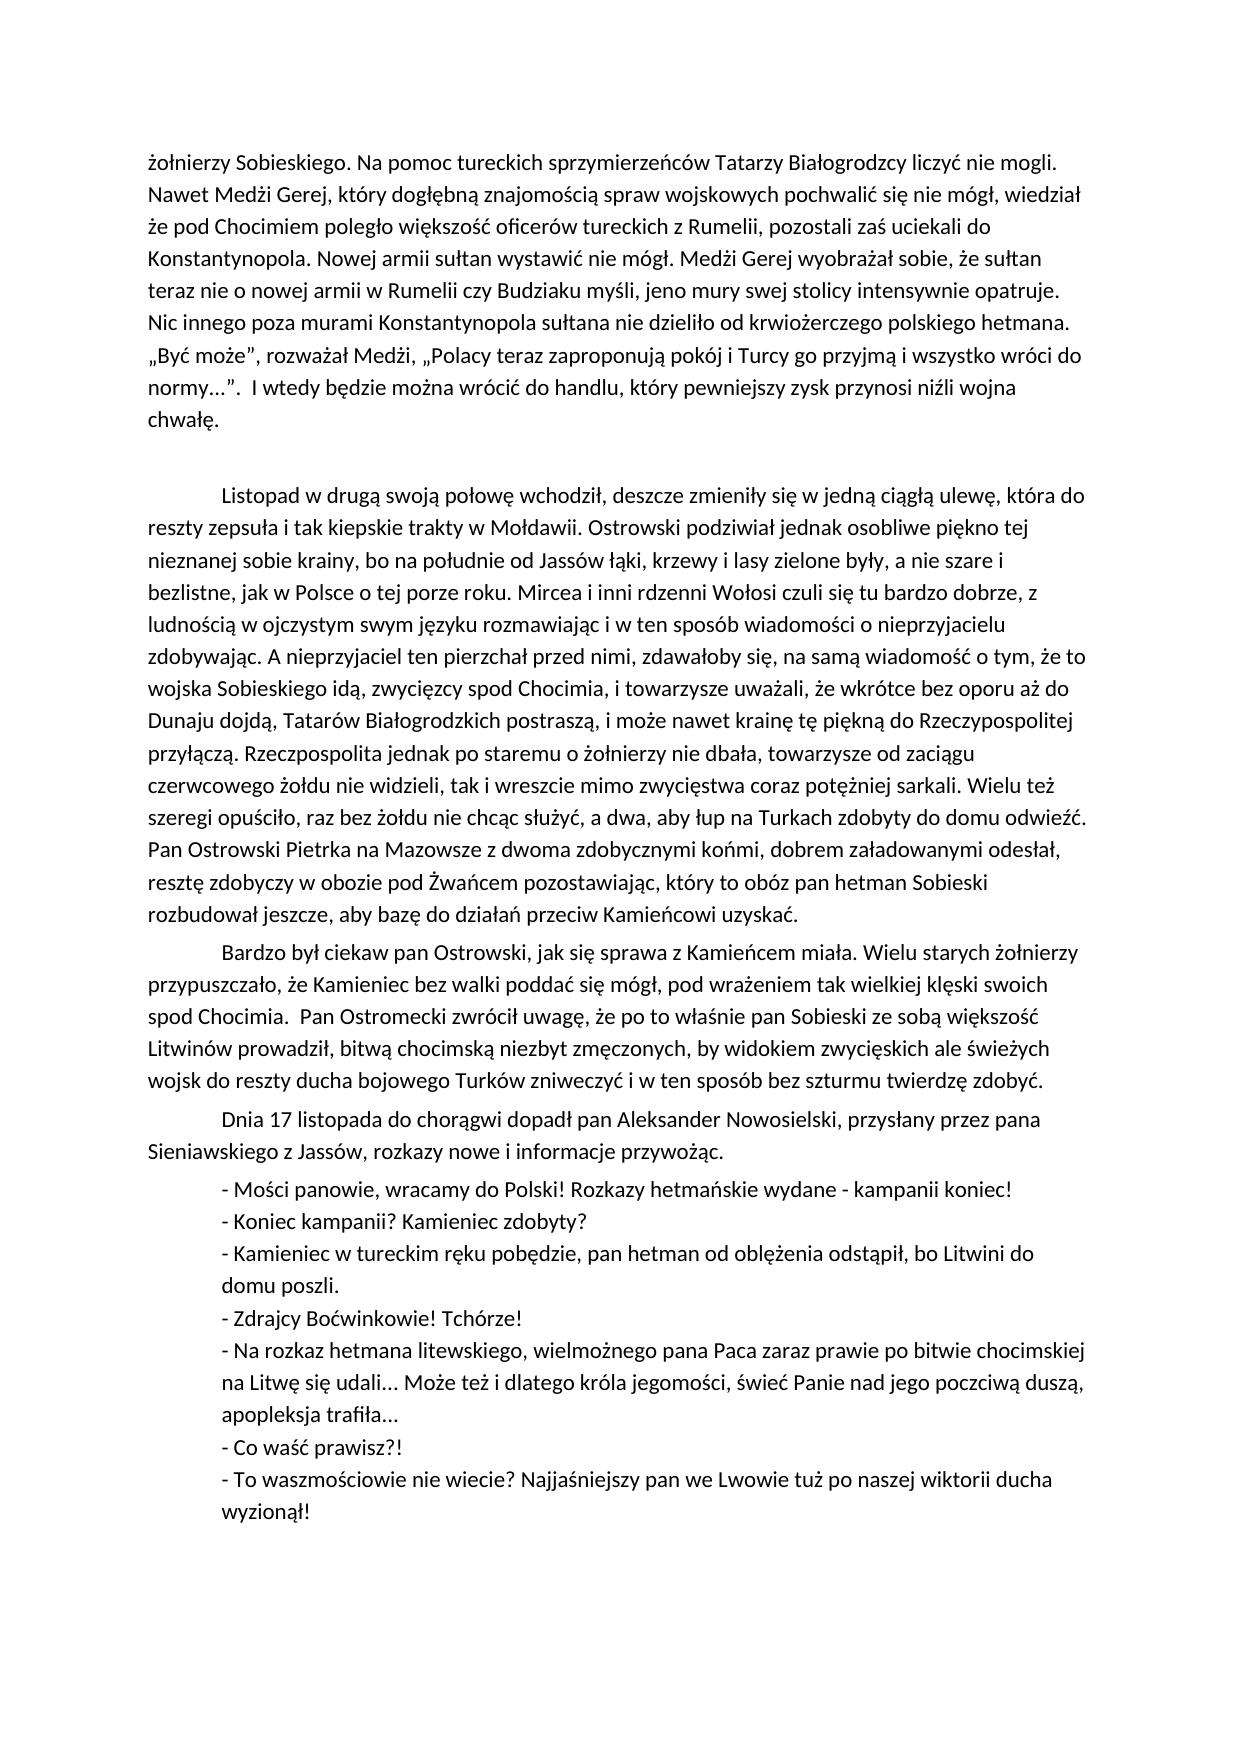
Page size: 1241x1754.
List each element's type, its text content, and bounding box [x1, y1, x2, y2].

text - Zdrajcy Boćwinkowie! Tchórze! [221, 1304, 1093, 1332]
text żołnierzy Sobieskiego. Na pomoc tureckich sprzymierzeńców Tatarzy Białogrodzcy liczyć nie mogli. Nawet Medżi Gerej, który dogłębną znajomością spraw wojskowych pochwalić się nie mógł, wiedział że pod Chocimiem poległo większość oficerów tureckich z Rumelii, pozostali zaś uciekali do Konstantynopola. Nowej armii sułtan wystawić nie mógł. Medżi Gerej wyobrażał sobie, że sułtan teraz nie o nowej armii w Rumelii czy Budziaku myśli, jeno mury swej stolicy intensywnie opatruje. Nic innego poza murami Konstantynopola sułtana nie dzieliło od krwiożerczego polskiego hetmana. „Być może”, rozważał Medżi, „Polacy teraz zaproponują pokój i Turcy go przyjmą i wszystko wróci do normy...”. I wtedy będzie można wrócić do handlu, który pewniejszy zysk przynosi niźli wojna chwałę. [148, 148, 1093, 433]
text - Mości panowie, wracamy do Polski! Rozkazy hetmańskie wydane - kampanii koniec! [221, 1175, 1093, 1203]
text - Koniec kampanii? Kamieniec zdobyty? [221, 1207, 1093, 1235]
text - Na rozkaz hetmana litewskiego, wielmożnego pana Paca zaraz prawie po bitwie chocimskiej na Litwę się udali... Może też i dlatego króla jegomości, świeć Panie nad jego poczciwą duszą, apopleksja trafiła... [221, 1336, 1093, 1428]
text - Co waść prawisz?! [221, 1433, 1093, 1461]
text - To waszmościowie nie wiecie? Najjaśniejszy pan we Lwowie tuż po naszej wiktorii ducha wyzionął! [221, 1465, 1093, 1525]
text Listopad w drugą swoją połowę wchodził, deszcze zmieniły się w jedną ciągłą ulewę, która do reszty zepsuła i tak kiepskie trakty w Mołdawii. Ostrowski podziwiał jednak osobliwe piękno tej nieznanej sobie krainy, bo na południe od Jassów łąki, krzewy i lasy zielone były, a nie szare i bezlistne, jak w Polsce o tej porze roku. Mircea i inni rdzenni Wołosi czuli się tu bardzo dobrze, z ludnością w ojczystym swym języku rozmawiając i w ten sposób wiadomości o nieprzyjacielu zdobywając. A nieprzyjaciel ten pierzchał przed nimi, zdawałoby się, na samą wiadomość o tym, że to wojska Sobieskiego idą, zwycięzcy spod Chocimia, i towarzysze uważali, że wkrótce bez oporu aż do Dunaju dojdą, Tatarów Białogrodzkich postraszą, i może nawet krainę tę piękną do Rzeczypospolitej przyłączą. Rzeczpospolita jednak po staremu o żołnierzy nie dbała, towarzysze od zaciągu czerwcowego żołdu nie widzieli, tak i wreszcie mimo zwycięstwa coraz potężniej sarkali. Wielu też szeregi opuściło, raz bez żołdu nie chcąc służyć, a dwa, aby łup na Turkach zdobyty do domu odwieźć. Pan Ostrowski Pietrka na Mazowsze z dwoma zdobycznymi końmi, dobrem załadowanymi odesłał, resztę zdobyczy w obozie pod Żwańcem pozostawiając, który to obóz pan hetman Sobieski rozbudował jeszcze, aby bazę do działań przeciw Kamieńcowi uzyskać. [148, 481, 1093, 928]
text - Kamieniec w tureckim ręku pobędzie, pan hetman od oblężenia odstąpił, bo Litwini do domu poszli. [221, 1239, 1093, 1300]
text Bardzo był ciekaw pan Ostrowski, jak się sprawa z Kamieńcem miała. Wielu starych żołnierzy przypuszczało, że Kamieniec bez walki poddać się mógł, pod wrażeniem tak wielkiej klęski swoich spod Chocimia. Pan Ostromecki zwrócił uwagę, że po to właśnie pan Sobieski ze sobą większość Litwinów prowadził, bitwą chocimską niezbyt zmęczonych, by widokiem zwycięskich ale świeżych wojsk do reszty ducha bojowego Turków zniweczyć i w ten sposób bez szturmu twierdzę zdobyć. [148, 938, 1093, 1095]
text Dnia 17 listopada do chorągwi dopadł pan Aleksander Nowosielski, przysłany przez pana Sieniawskiego z Jassów, rozkazy nowe i informacje przywożąc. [148, 1105, 1093, 1165]
